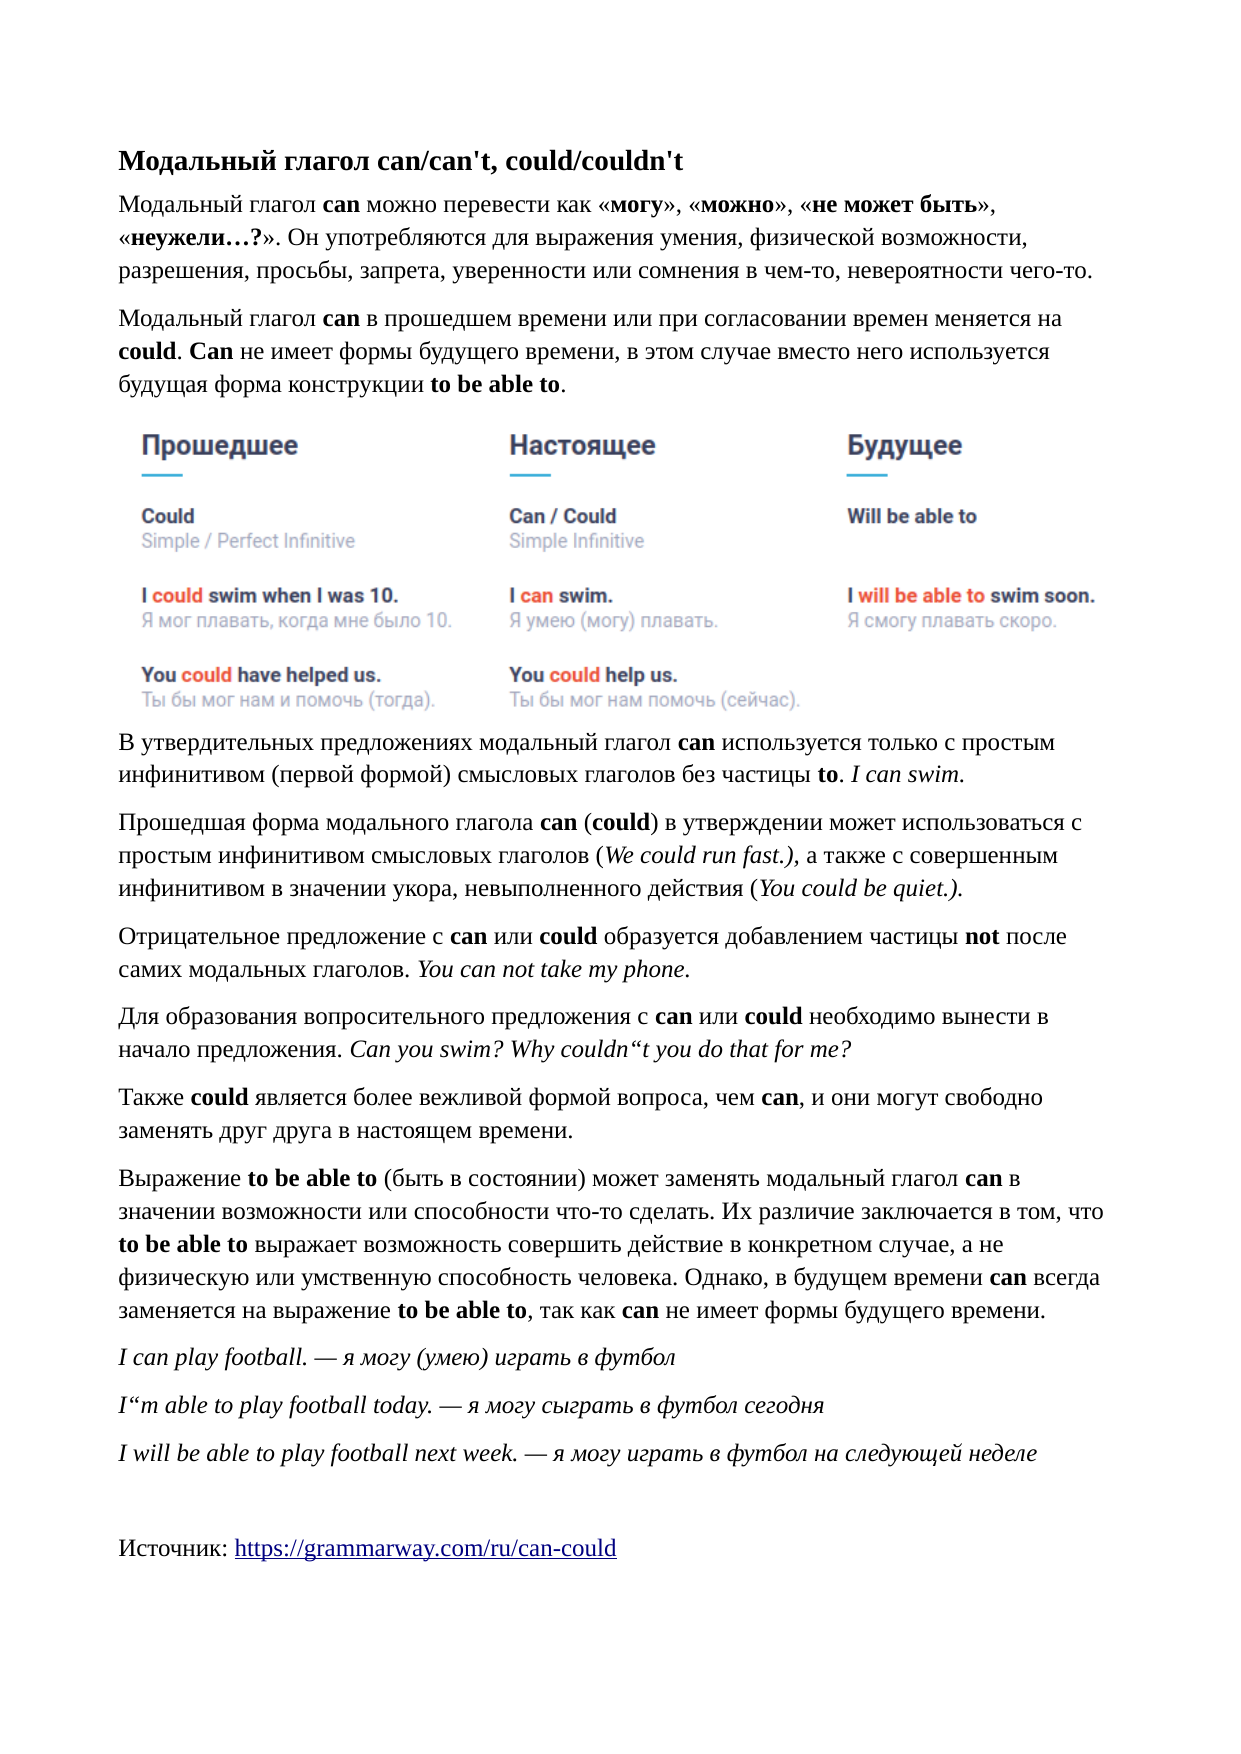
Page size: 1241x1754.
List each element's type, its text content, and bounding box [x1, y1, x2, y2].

text Источник: https://grammarway.com/ru/can-could [118, 1533, 1122, 1562]
picture [228, 417, 979, 723]
text Модальный глагол can в прошедшем времени или при согласовании времен меняется на could. Can не имеет формы будущего времени, в этом случае вместо него используется будущая форма конструкции to be able to. [118, 303, 1122, 398]
text В утвердительных предложениях модальный глагол can используется только с простым инфинитивом (первой формой) смысловых глаголов без частицы to. I can swim. [118, 416, 1122, 788]
text Модальный глагол can можно перевести как «могу», «можно», «не может быть», «неужели…?». Он употребляются для выражения умения, физической возможности, разрешения, просьбы, запрета, уверенности или сомнения в чем-то, невероятности чего-то. [118, 189, 1122, 284]
text Прошедшая форма модального глагола can (could) в утверждении может использоваться с простым инфинитивом смысловых глаголов (We could run fast.), а также с совершенным инфинитивом в значении укора, невыполненного действия (You could be quiet.). [118, 807, 1122, 902]
text Для образования вопросительного предложения с can или could необходимо вынести в начало предложения. Can you swim? Why couldn“t you do that for me? [118, 1001, 1122, 1063]
text I will be able to play football next week. — я могу играть в футбол на следующей неделе [118, 1438, 1122, 1466]
text I can play football. — я могу (умею) играть в футбол [118, 1342, 1122, 1371]
text Выражение to be able to (быть в состоянии) может заменять модальный глагол can в значении возможности или способности что-то сделать. Их различие заключается в том, что to be able to выражает возможность совершить действие в конкретном случае, а не физическую или умственную способность человека. Однако, в будущем времени can всегда заменяется на выражение to be able to, так как can не имеет формы будущего времени. [118, 1163, 1122, 1323]
subtitle Модальный глагол can/can't, could/couldn't [118, 143, 1122, 177]
text Также could является более вежливой формой вопроса, чем can, и они могут свободно заменять друг друга в настоящем времени. [118, 1082, 1122, 1144]
text Отрицательное предложение с can или could образуется добавлением частицы not после самих модальных глаголов. You can not take my phone. [118, 921, 1122, 983]
text I“m able to play football today. — я могу сыграть в футбол сегодня [118, 1390, 1122, 1419]
